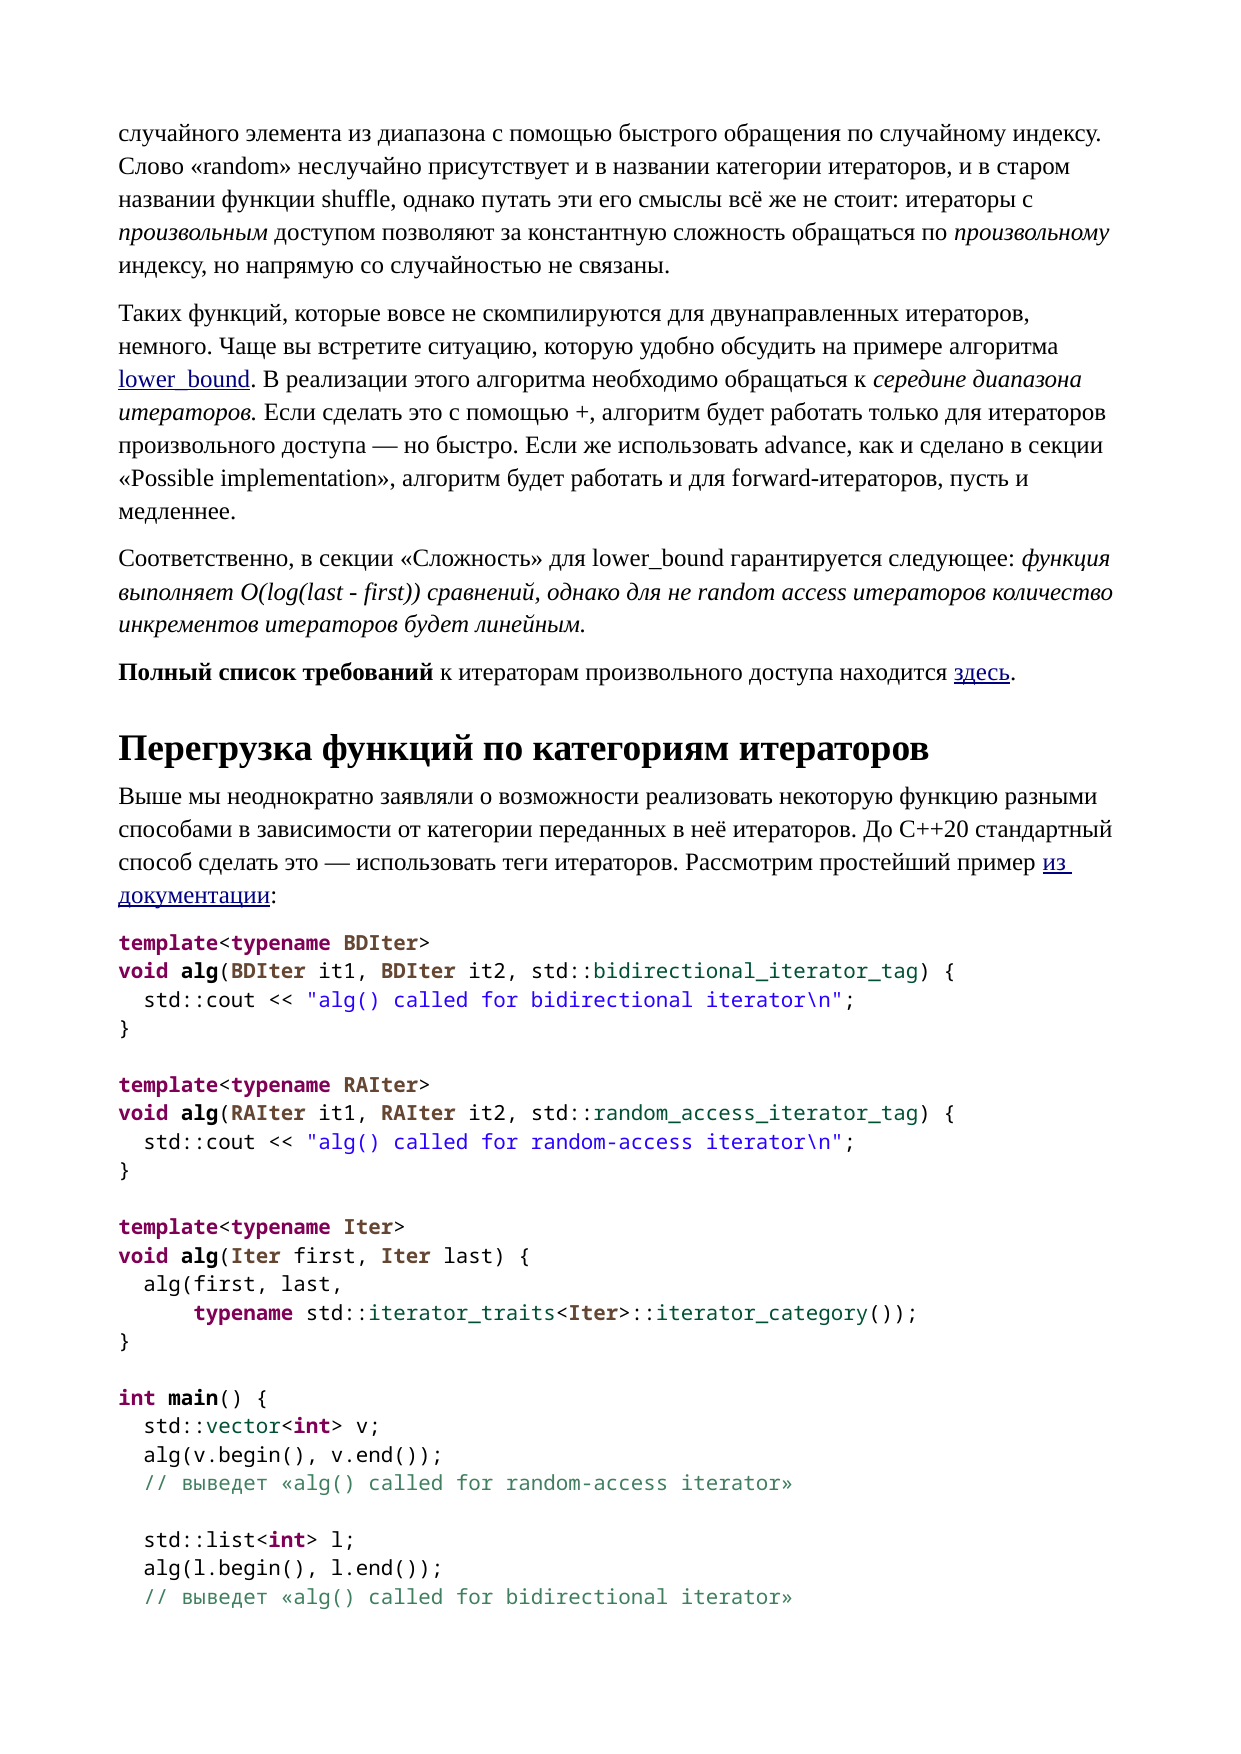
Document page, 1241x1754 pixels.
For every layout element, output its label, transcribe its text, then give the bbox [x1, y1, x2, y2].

text // выведет «alg() called for random-access iterator» [118, 1468, 1122, 1497]
text std::list<int> l; [118, 1525, 1122, 1553]
text void alg(BDIter it1, BDIter it2, std::bidirectional_iterator_tag) { [118, 956, 1122, 985]
text std::cout << "alg() called for bidirectional iterator\n"; [118, 985, 1122, 1013]
text alg(l.begin(), l.end()); [118, 1553, 1122, 1582]
text // выведет «alg() called for bidirectional iterator» [118, 1582, 1122, 1610]
subtitle Перегрузка функций по категориям итераторов [118, 726, 1122, 769]
text alg(first, last, [118, 1269, 1122, 1298]
text Выше мы неоднократно заявляли о возможности реализовать некоторую функцию разными способами в зависимости от категории переданных в неё итераторов. До C++20 стандартный способ сделать это — использовать теги итераторов. Рассмотрим простейший пример из документации: [118, 781, 1122, 909]
text } [118, 1326, 1122, 1354]
text int main() { [118, 1383, 1122, 1411]
text } [118, 1155, 1122, 1184]
text случайного элемента из диапазона с помощью быстрого обращения по случайному индексу. Слово «random» неслучайно присутствует и в названии категории итераторов, и в старом названии функции shuffle, однако путать эти его смыслы всё же не стоит: итераторы с произвольным доступом позволяют за константную сложность обращаться по произвольному индексу, но напрямую со случайностью не связаны. [118, 118, 1122, 279]
text std::vector<int> v; [118, 1411, 1122, 1440]
text template<typename Iter> [118, 1212, 1122, 1241]
text void alg(RAIter it1, RAIter it2, std::random_access_iterator_tag) { [118, 1098, 1122, 1127]
text template<typename RAIter> [118, 1070, 1122, 1098]
text Полный список требований к итераторам произвольного доступа находится здесь. [118, 657, 1122, 686]
text alg(v.begin(), v.end()); [118, 1440, 1122, 1468]
text } [118, 1013, 1122, 1042]
text std::cout << "alg() called for random-access iterator\n"; [118, 1127, 1122, 1155]
text Соответственно, в секции «Сложность» для lower_bound гарантируется следующее: функция выполняет O(log(last - first)) сравнений, однако для не random access итераторов количество инкрементов итераторов будет линейным. [118, 543, 1122, 638]
text template<typename BDIter> [118, 928, 1122, 956]
text Таких функций, которые вовсе не скомпилируются для двунаправленных итераторов, немного. Чаще вы встретите ситуацию, которую удобно обсудить на примере алгоритма lower_bound. В реализации этого алгоритма необходимо обращаться к середине диапазона итераторов. Если сделать это с помощью +, алгоритм будет работать только для итераторов произвольного доступа — но быстро. Если же использовать advance, как и сделано в секции «Possible implementation», алгоритм будет работать и для forward-итераторов, пусть и медленнее. [118, 298, 1122, 525]
text typename std::iterator_traits<Iter>::iterator_category()); [118, 1298, 1122, 1326]
text void alg(Iter first, Iter last) { [118, 1241, 1122, 1269]
